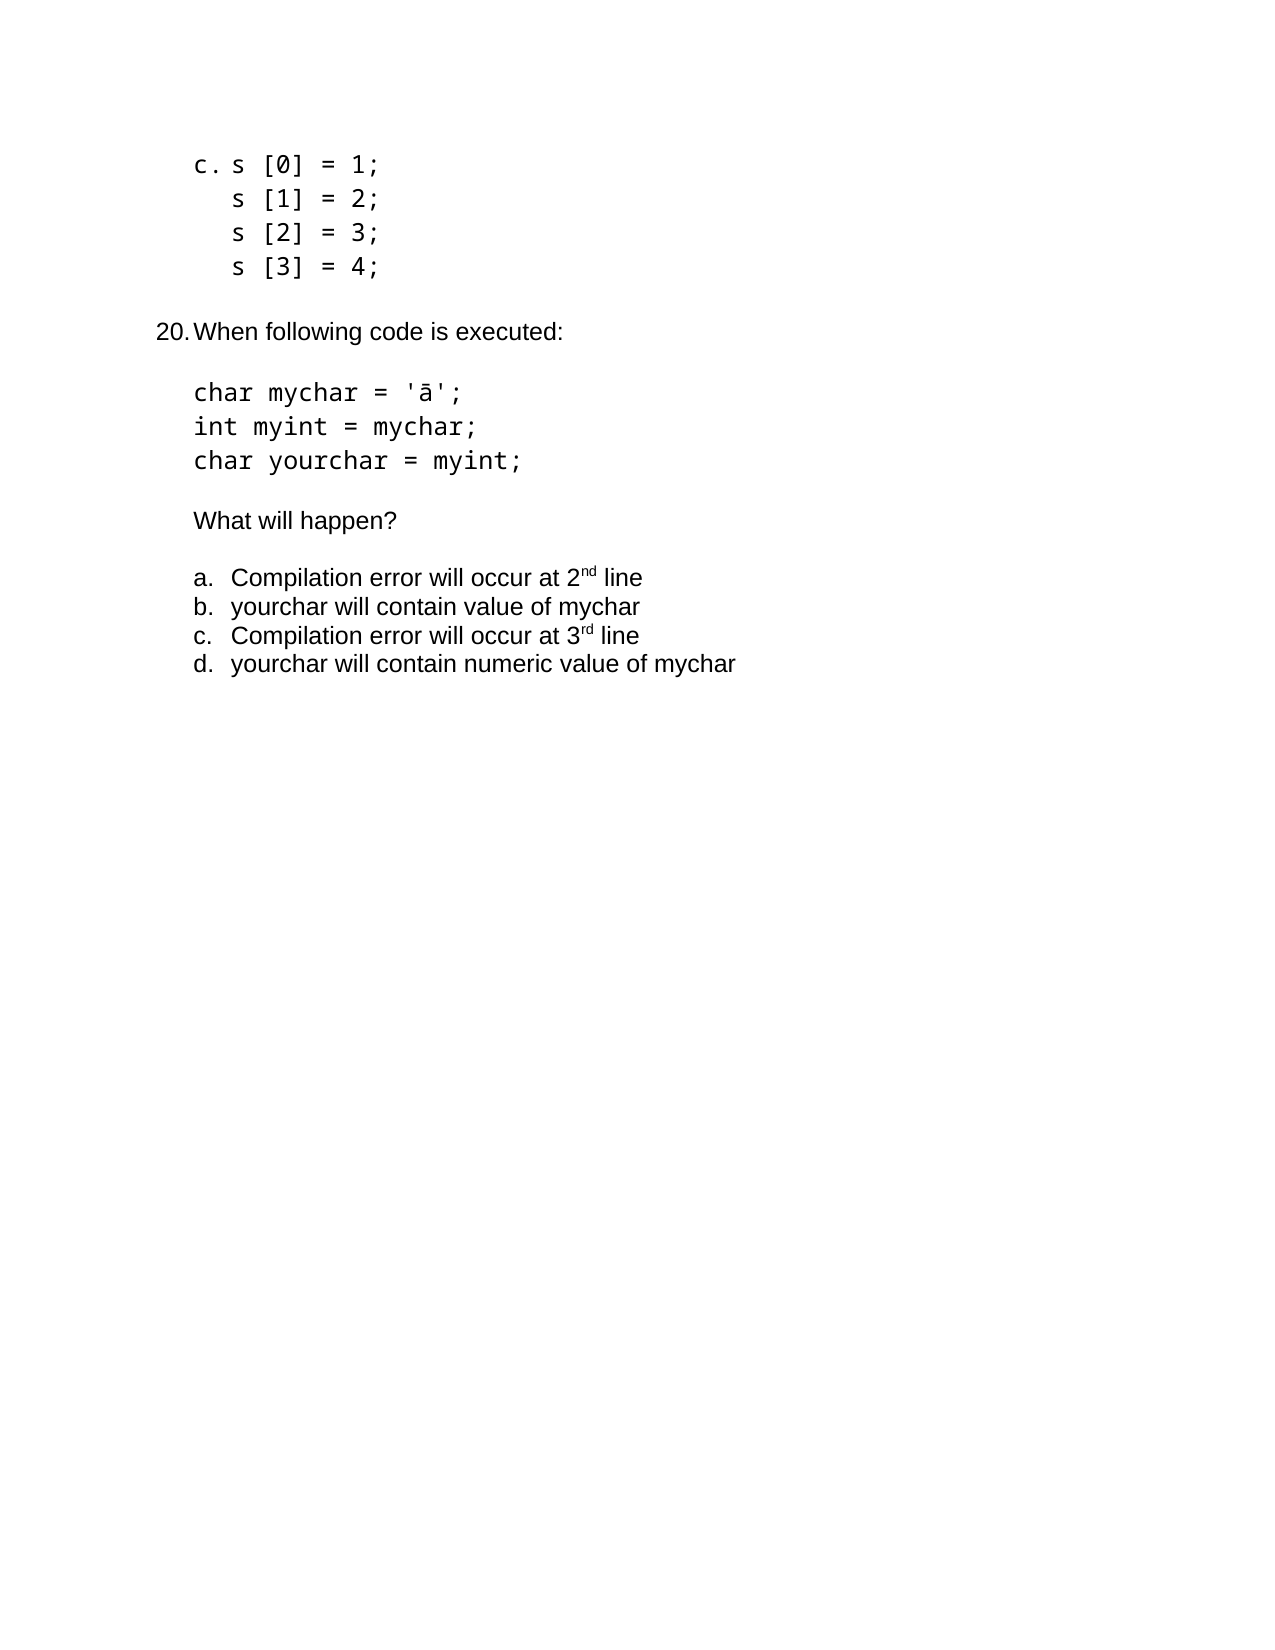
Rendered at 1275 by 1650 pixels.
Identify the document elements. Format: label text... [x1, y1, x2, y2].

list s [0] = 1; [193, 147, 1157, 181]
list s [1] = 2; [193, 181, 1157, 215]
list s [2] = 3; [193, 215, 1157, 249]
list When following code is executed: char mychar = 'ā'; int myint = mychar; char yourchar = myint; What will happen? [156, 317, 1157, 563]
list Compilation error will occur at 3rd line [193, 621, 1157, 649]
list yourchar will contain value of mychar [193, 592, 1157, 621]
list Compilation error will occur at 2nd line [193, 563, 1157, 592]
list yourchar will contain numeric value of mychar [193, 649, 1157, 678]
list s [3] = 4; [193, 249, 1157, 283]
